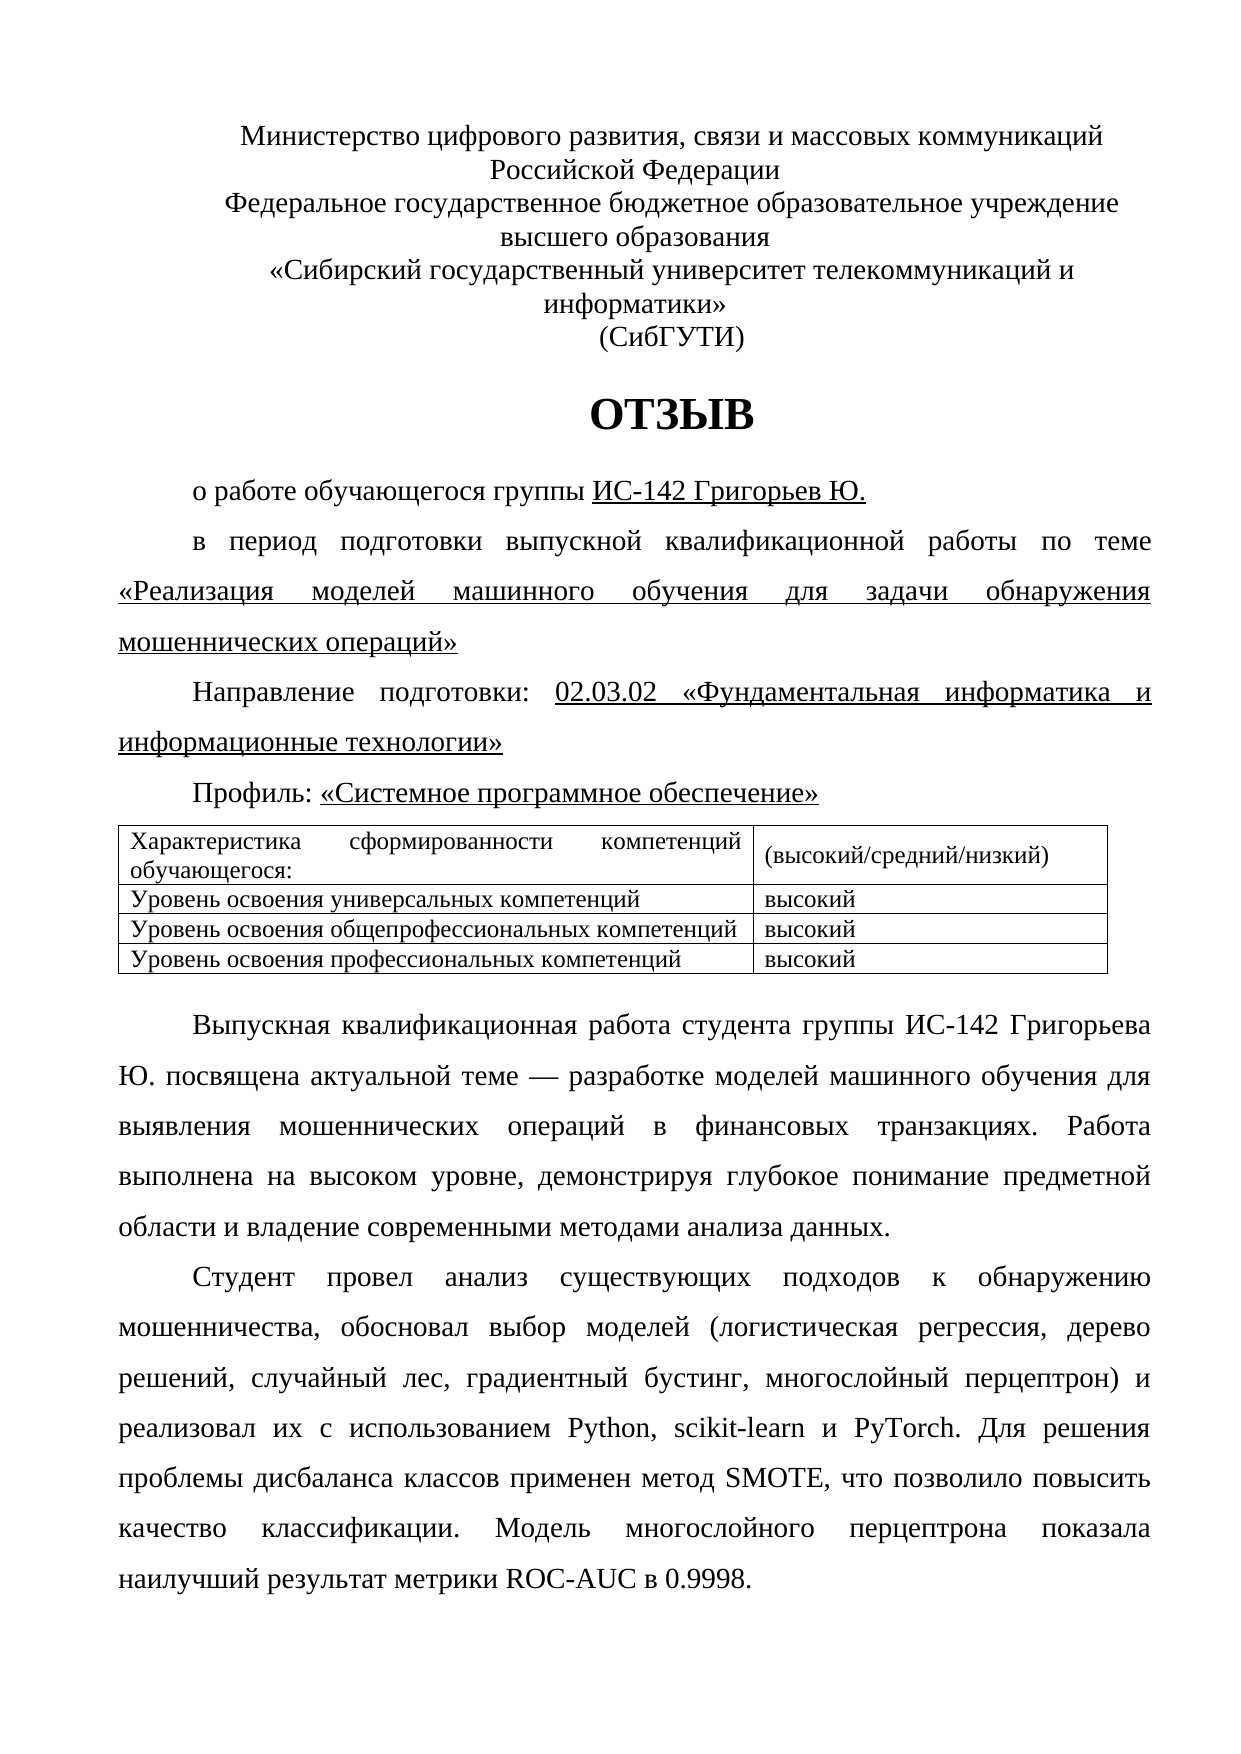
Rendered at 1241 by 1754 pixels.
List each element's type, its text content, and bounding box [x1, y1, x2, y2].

text (СибГУТИ) [118, 319, 1152, 353]
text Выпускная квалификационная работа студента группы ИС-142 Григорьева Ю. посвящена актуальной теме — разработке моделей машинного обучения для выявления мошеннических операций в финансовых транзакциях. Работа выполнена на высоком уровне, демонстрируя глубокое понимание предметной области и владение современными методами анализа данных. [118, 1007, 1152, 1242]
table_cell высокий [754, 885, 1107, 913]
text Профиль: «Системное программное обеспечение» [118, 775, 1152, 808]
table_header Характеристика сформированности компетенций обучающегося: [119, 826, 753, 883]
text «Сибирский государственный университет телекоммуникаций и информатики» [118, 252, 1152, 319]
text в период подготовки выпускной квалификационной работы по теме «Реализация моделей машинного обучения для задачи обнаружения мошеннических операций» [118, 523, 1152, 657]
text Направление подготовки: 02.03.02 «Фундаментальная информатика и информационные технологии» [118, 674, 1152, 758]
text Федеральное государственное бюджетное образовательное учреждение высшего образования [118, 185, 1152, 252]
table_cell Уровень освоения универсальных компетенций [119, 885, 753, 913]
table_cell Уровень освоения общепрофессиональных компетенций [119, 914, 753, 943]
text Студент провел анализ существующих подходов к обнаружению мошенничества, обосновал выбор моделей (логистическая регрессия, дерево решений, случайный лес, градиентный бустинг, многослойный перцептрон) и реализовал их с использованием Python, scikit-learn и PyTorch. Для решения проблемы дисбаланса классов применен метод SMOTE, что позволило повысить качество классификации. Модель многослойного перцептрона показала наилучший результат метрики ROC-AUC в 0.9998. [118, 1259, 1152, 1594]
table_header (высокий/средний/низкий) [754, 826, 1107, 883]
table_cell высокий [754, 914, 1107, 943]
text о работе обучающегося группы ИС-142 Григорьев Ю. [118, 473, 1152, 506]
table_cell высокий [754, 944, 1107, 973]
table_cell Уровень освоения профессиональных компетенций [119, 944, 753, 973]
text Министерство цифрового развития, связи и массовых коммуникаций Российской Федерации [118, 118, 1152, 185]
text ОТЗЫВ [118, 387, 1152, 439]
